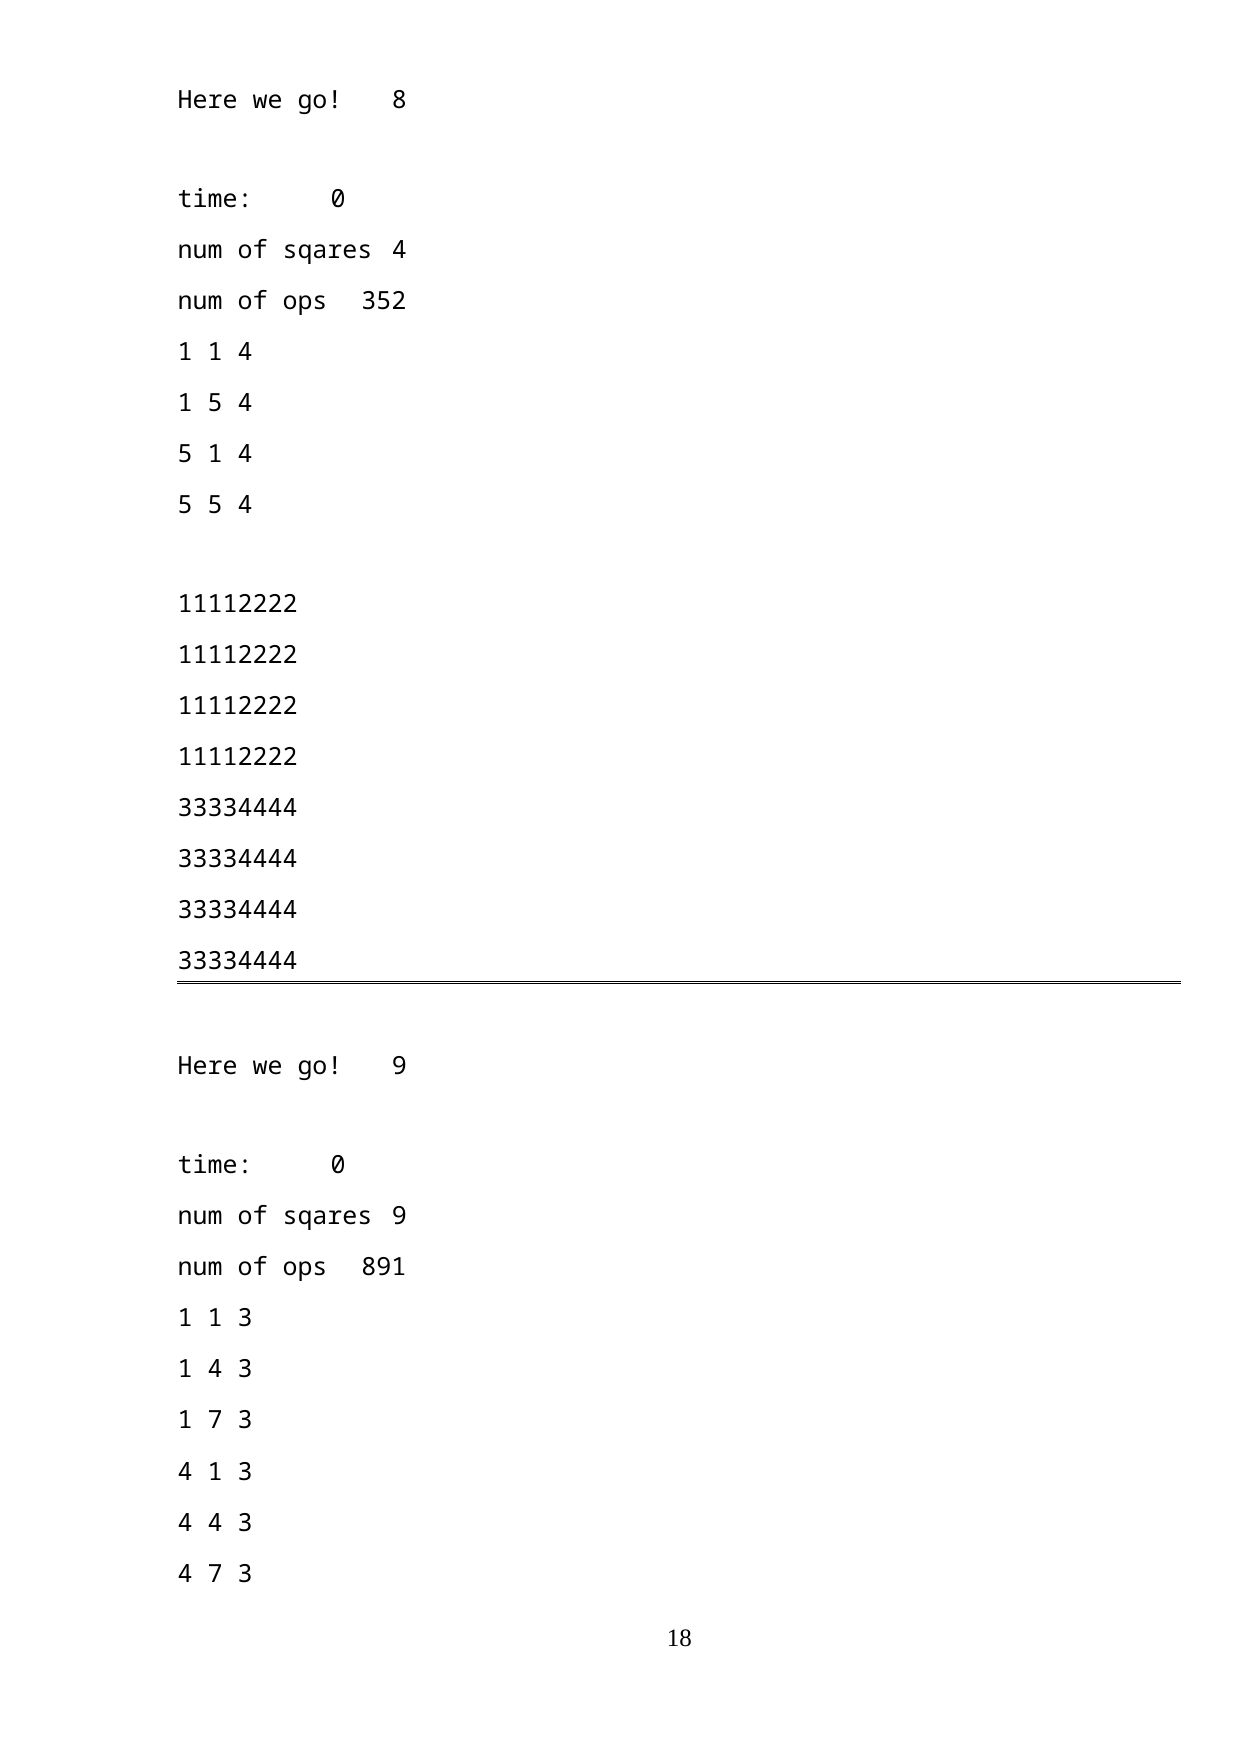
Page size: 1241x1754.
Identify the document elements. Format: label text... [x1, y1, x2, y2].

text Here we go! 8 [177, 81, 1181, 115]
text 33334444 [177, 892, 1181, 926]
text 1 1 3 [177, 1300, 1181, 1334]
text num of ops 352 [177, 282, 1181, 316]
text 5 5 4 [177, 486, 1181, 521]
text 1 4 3 [177, 1351, 1181, 1385]
text num of sqares 9 [177, 1198, 1181, 1232]
text 33334444 [177, 841, 1181, 874]
text 4 1 3 [177, 1453, 1181, 1487]
text 11112222 [177, 687, 1181, 721]
text 11112222 [177, 738, 1181, 772]
text num of ops 891 [177, 1249, 1181, 1283]
text 5 1 4 [177, 435, 1181, 469]
text 4 4 3 [177, 1504, 1181, 1538]
text 11112222 [177, 636, 1181, 670]
text 4 7 3 [177, 1555, 1181, 1589]
text 33334444 [177, 789, 1181, 823]
text 1 5 4 [177, 384, 1181, 418]
text 11112222 [177, 585, 1181, 619]
text Here we go! 9 [177, 1048, 1181, 1082]
text time: 0 [177, 180, 1181, 214]
text 1 7 3 [177, 1402, 1181, 1436]
text 1 1 4 [177, 333, 1181, 367]
text time: 0 [177, 1147, 1181, 1181]
text 33334444 [177, 943, 1181, 981]
text num of sqares 4 [177, 231, 1181, 265]
